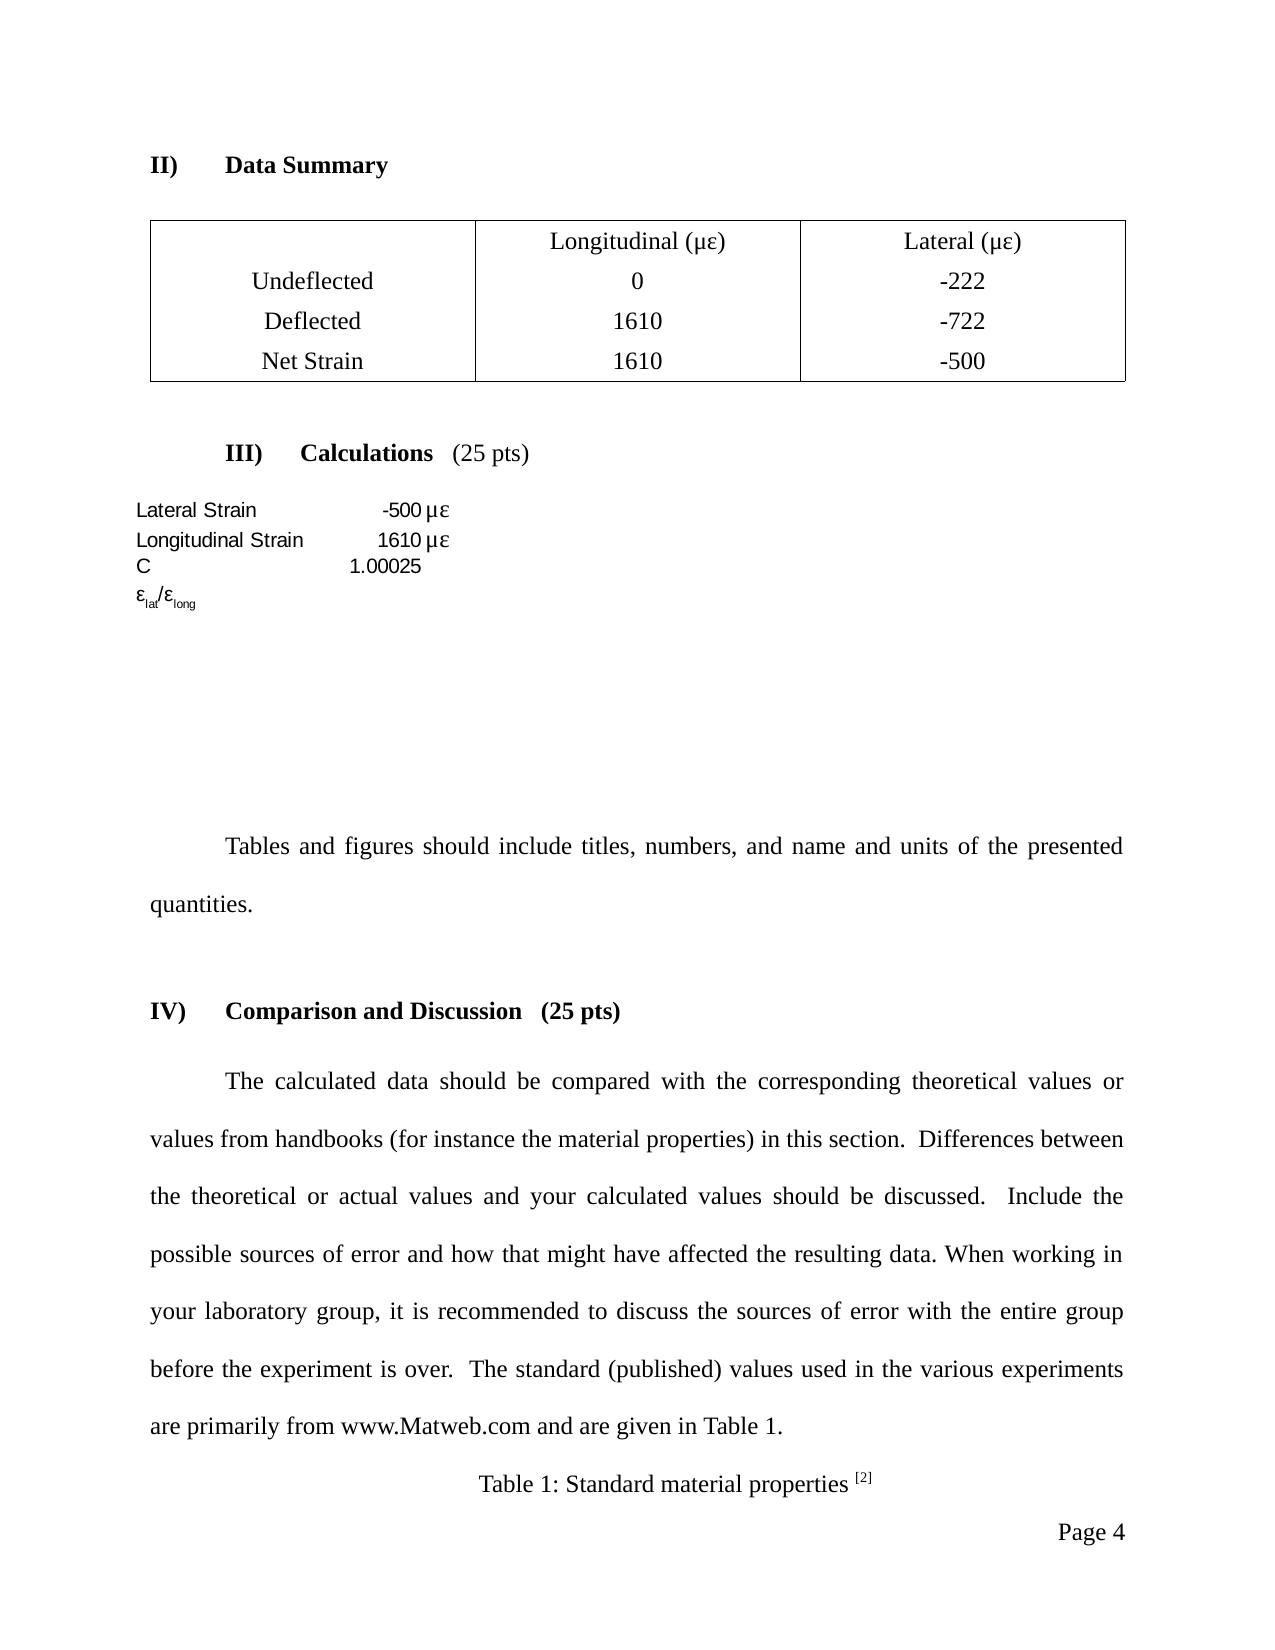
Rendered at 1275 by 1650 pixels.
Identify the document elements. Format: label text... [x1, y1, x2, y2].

table_header Lateral (με) [801, 221, 1125, 260]
table_cell -722 [801, 301, 1125, 341]
table_header [151, 221, 475, 260]
subtitle II) Data Summary [150, 150, 1125, 179]
table_cell -500 [801, 341, 1125, 381]
text IV) Comparison and Discussion (25 pts) [150, 996, 1125, 1025]
text Tables and figures should include titles, numbers, and name and units of the presented quantities. [150, 726, 1125, 918]
table_cell Deflected [151, 301, 475, 341]
text III) Calculations (25 pts) [150, 438, 1125, 467]
table_cell 0 [476, 260, 800, 301]
text Table 1: Standard material properties [2] [150, 1469, 1125, 1498]
table_cell -222 [801, 260, 1125, 301]
table_cell 1610 [476, 301, 800, 341]
table_header Longitudinal (με) [476, 221, 800, 260]
table_cell Net Strain [151, 341, 475, 381]
text The calculated data should be compared with the corresponding theoretical values or values from handbooks (for instance the material properties) in this section. Differences between the theoretical or actual values and your calculated values should be discussed. Include the possible sources of error and how that might have affected the resulting data. When working in your laboratory group, it is recommended to discuss the sources of error with the entire group before the experiment is over. The standard (published) values used in the various experiments are primarily from www.Matweb.com and are given in Table 1. [150, 1066, 1125, 1440]
table_cell 1610 [476, 341, 800, 381]
table_cell Undeflected [151, 260, 475, 301]
